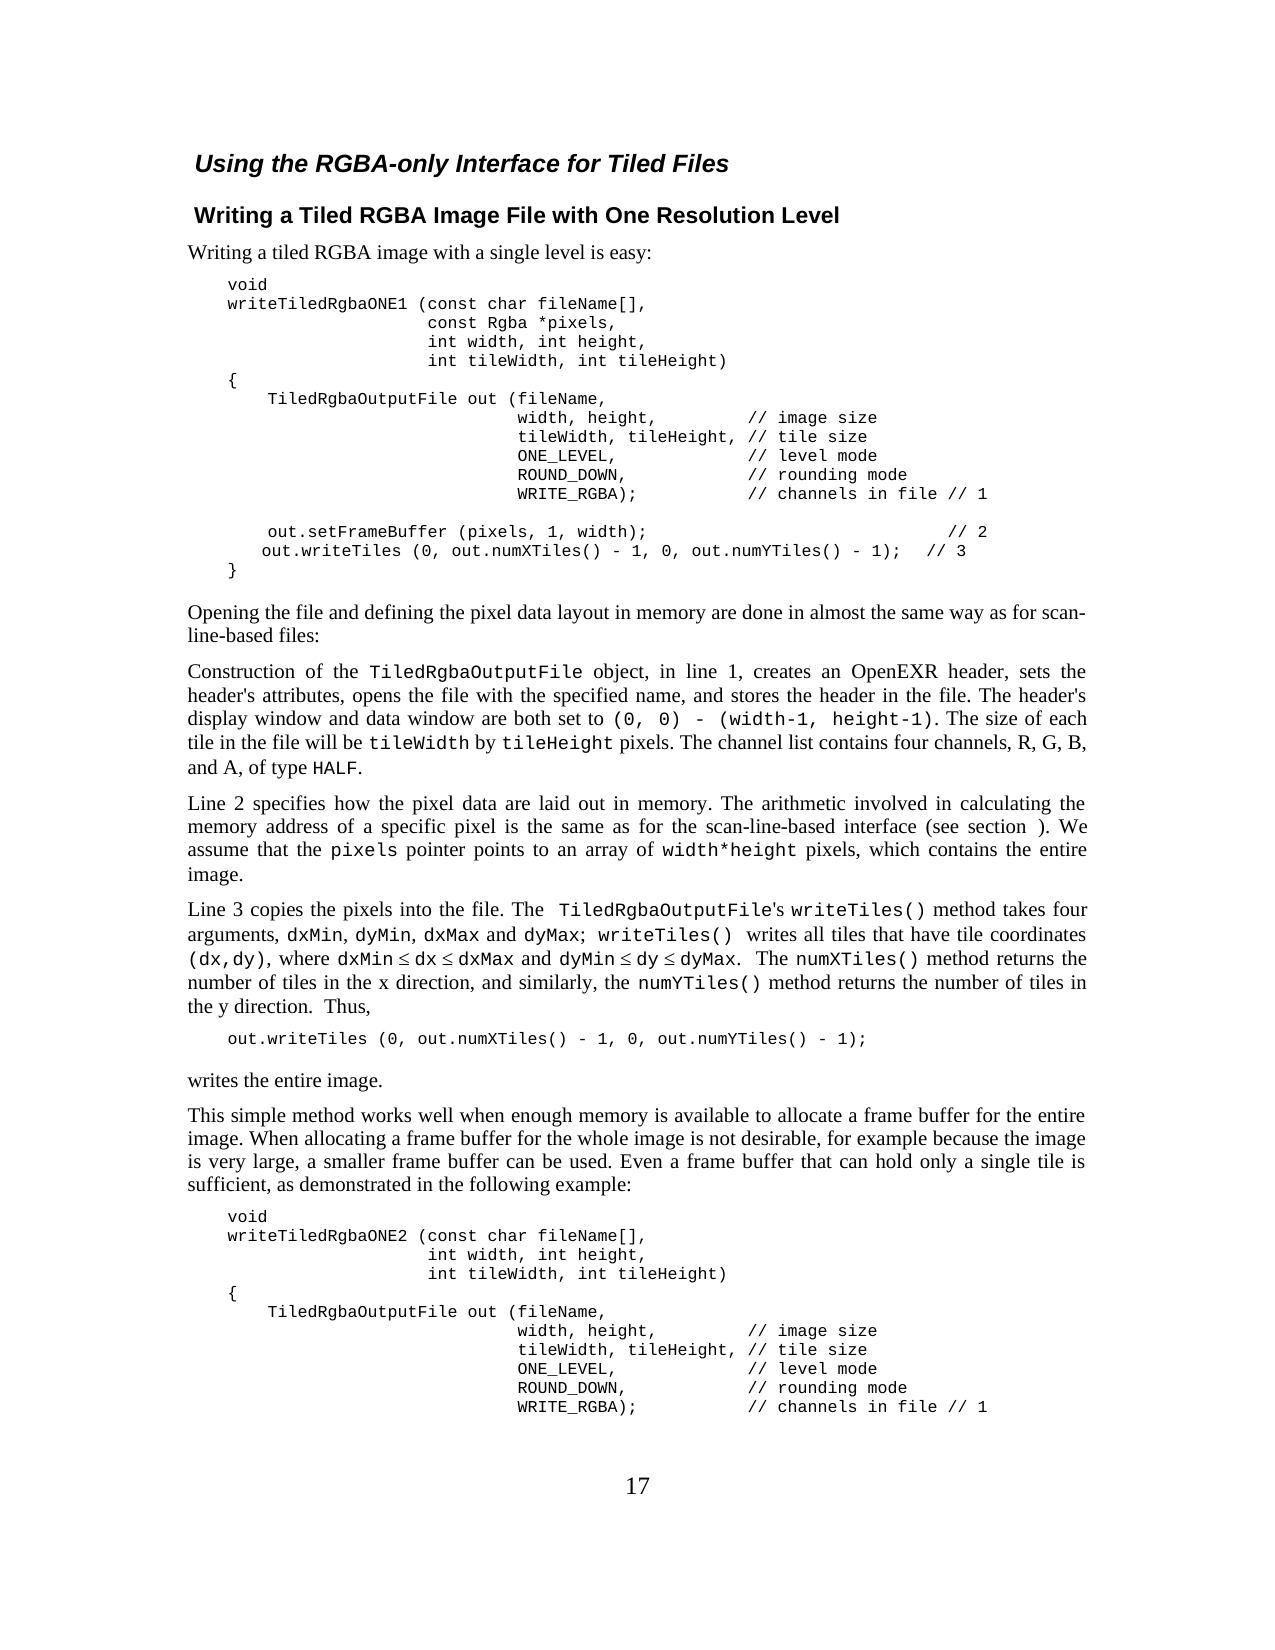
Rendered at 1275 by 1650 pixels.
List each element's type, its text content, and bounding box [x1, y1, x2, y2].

subtitle Using the RGBA-only Interface for Tiled Files [187, 150, 1087, 178]
text width, height, // image size [187, 409, 1087, 428]
text Line 3 copies the pixels into the file. The TiledRgbaOutputFile's writeTiles() method takes four arguments, dxMin, dyMin, dxMax and dyMax; writeTiles() writes all tiles that have tile coordinates (dx,dy), where dxMin ≤ dx ≤ dxMax and dyMin ≤ dy ≤ dyMax. The numXTiles() method returns the number of tiles in the x direction, and similarly, the numYTiles() method returns the number of tiles in the y direction. Thus, [187, 898, 1087, 1018]
text writeTiledRgbaONE1 (const char fileName[], [187, 296, 1087, 314]
text int tileWidth, int tileHeight) [187, 352, 1087, 371]
text void [187, 277, 1087, 296]
text int width, int height, [187, 333, 1087, 352]
text } [187, 561, 1087, 580]
subtitle Writing a Tiled RGBA Image File with One Resolution Level [187, 203, 1087, 228]
text tileWidth, tileHeight, // tile size [187, 1341, 1087, 1360]
text void [187, 1209, 1087, 1228]
text WRITE_RGBA); // channels in file // 1 [187, 1398, 1087, 1417]
text tileWidth, tileHeight, // tile size [187, 428, 1087, 447]
text int width, int height, [187, 1247, 1087, 1266]
text TiledRgbaOutputFile out (fileName, [187, 1303, 1087, 1322]
text out.setFrameBuffer (pixels, 1, width); // 2 [187, 523, 1087, 542]
text Writing a tiled RGBA image with a single level is easy: [187, 241, 1087, 264]
text ONE_LEVEL, // level mode [187, 447, 1087, 466]
text const Rgba *pixels, [187, 314, 1087, 333]
text writes the entire image. [187, 1069, 1087, 1092]
text Opening the file and defining the pixel data layout in memory are done in almost the same way as for scan-line-based files: [187, 601, 1087, 647]
text out.writeTiles (0, out.numXTiles() - 1, 0, out.numYTiles() - 1); // 3 [187, 542, 1087, 561]
text { [187, 1284, 1087, 1303]
text int tileWidth, int tileHeight) [187, 1266, 1087, 1284]
text ROUND_DOWN, // rounding mode [187, 466, 1087, 485]
text width, height, // image size [187, 1322, 1087, 1341]
text TiledRgbaOutputFile out (fileName, [187, 390, 1087, 409]
text writeTiledRgbaONE2 (const char fileName[], [187, 1228, 1087, 1247]
text This simple method works well when enough memory is available to allocate a frame buffer for the entire image. When allocating a frame buffer for the whole image is not desirable, for example because the image is very large, a smaller frame buffer can be used. Even a frame buffer that can hold only a single tile is sufficient, as demonstrated in the following example: [187, 1104, 1087, 1196]
text ROUND_DOWN, // rounding mode [187, 1379, 1087, 1398]
text WRITE_RGBA); // channels in file // 1 [187, 485, 1087, 504]
text { [187, 371, 1087, 390]
text Construction of the TiledRgbaOutputFile object, in line 1, creates an OpenEXR header, sets the header's attributes, opens the file with the specified name, and stores the header in the file. The header's display window and data window are both set to (0, 0) - (width-1, height-1). The size of each tile in the file will be tileWidth by tileHeight pixels. The channel list contains four channels, R, G, B, and A, of type HALF. [187, 660, 1087, 780]
text Line 2 specifies how the pixel data are laid out in memory. The arithmetic involved in calculating the memory address of a specific pixel is the same as for the scan-line-based interface (see section 2.1). We assume that the pixels pointer points to an array of width*height pixels, which contains the entire image. [187, 792, 1087, 886]
text ONE_LEVEL, // level mode [187, 1360, 1087, 1379]
text out.writeTiles (0, out.numXTiles() - 1, 0, out.numYTiles() - 1); [187, 1031, 1087, 1050]
